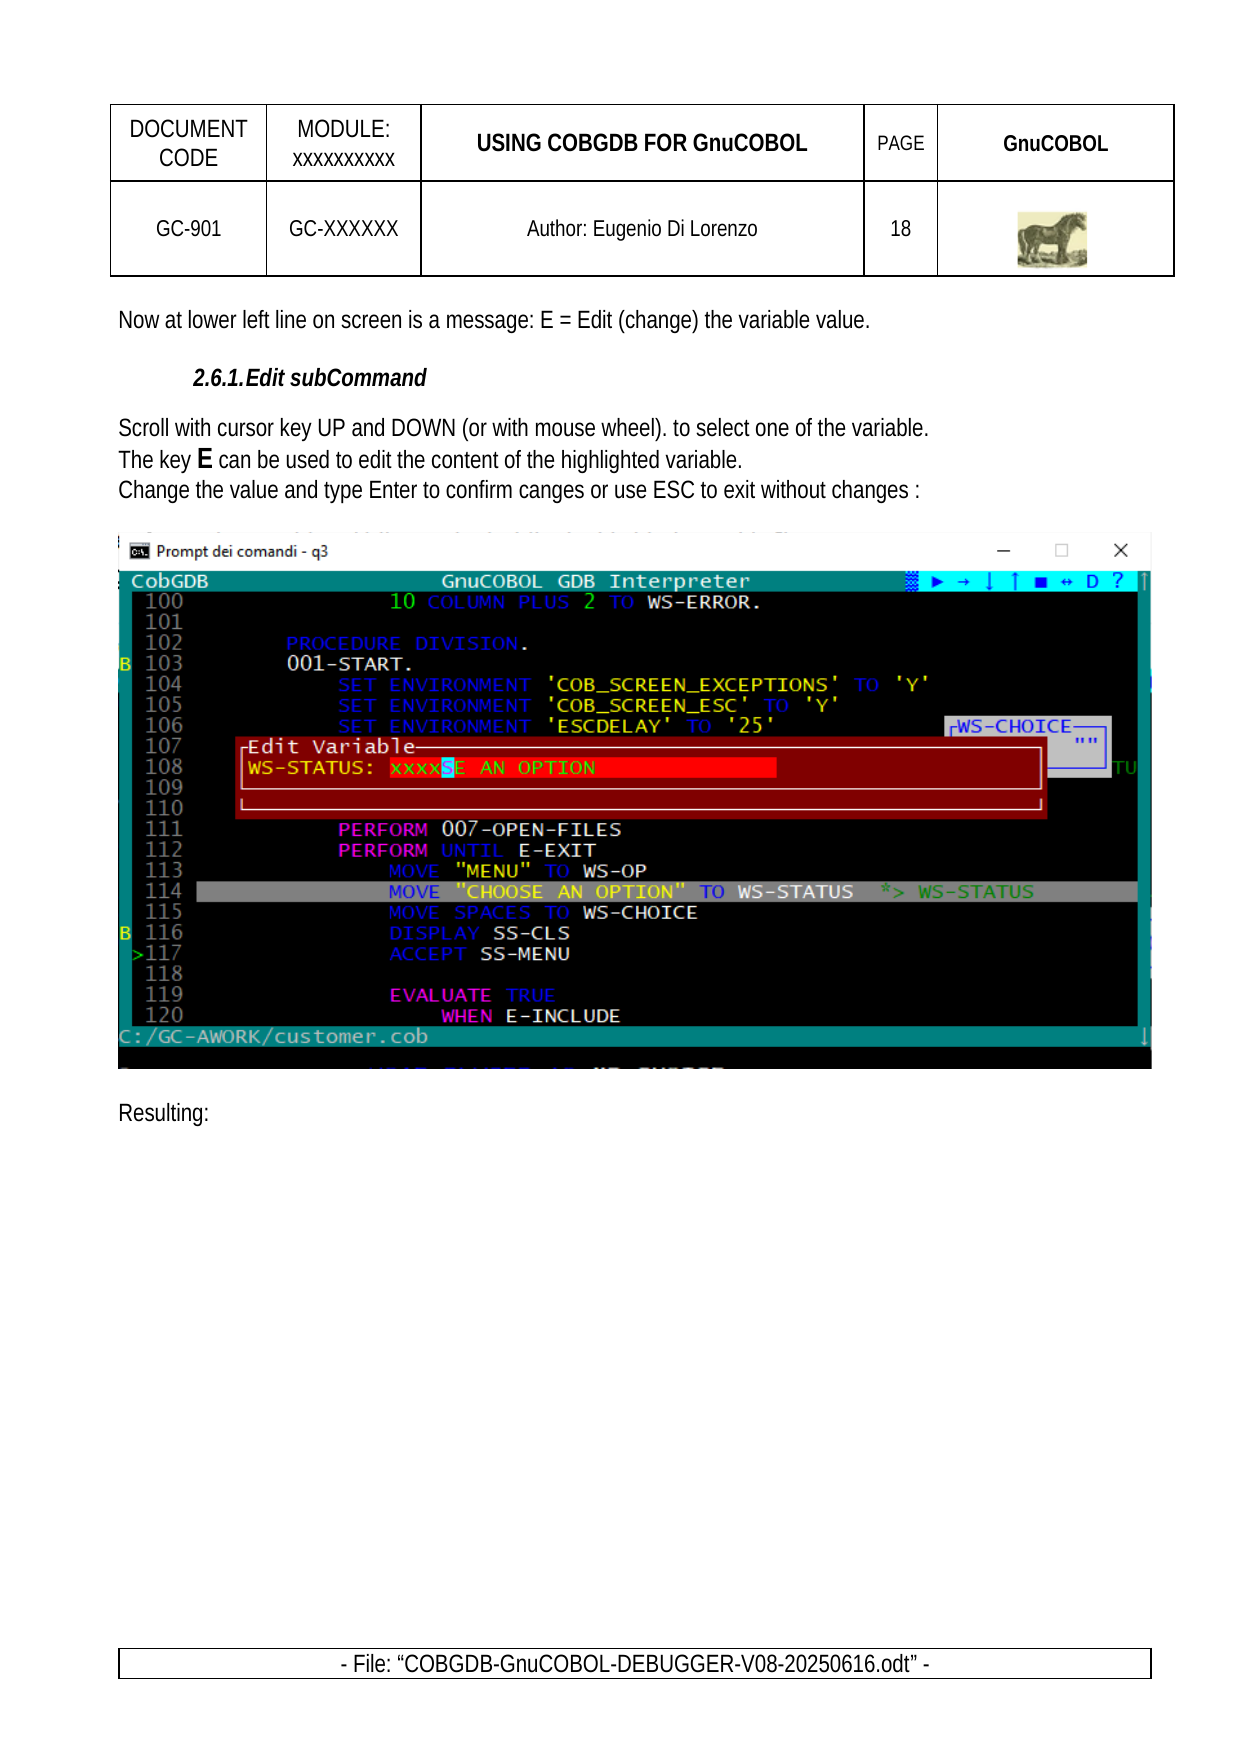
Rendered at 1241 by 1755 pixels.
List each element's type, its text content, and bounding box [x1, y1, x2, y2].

text Now at lower left line on screen is a message: E = Edit (change) the variable value. [118, 305, 1152, 334]
text Scroll with cursor key UP and DOWN (or with mouse wheel). to select one of the variable. [118, 413, 1152, 441]
subtitle Edit subCommand [193, 362, 1152, 391]
text Resulting: [118, 1097, 1152, 1126]
text Change the value and type Enter to confirm canges or use ESC to exit without changes : [118, 475, 1152, 503]
text The key E can be used to edit the content of the highlighted variable. [118, 441, 1152, 475]
